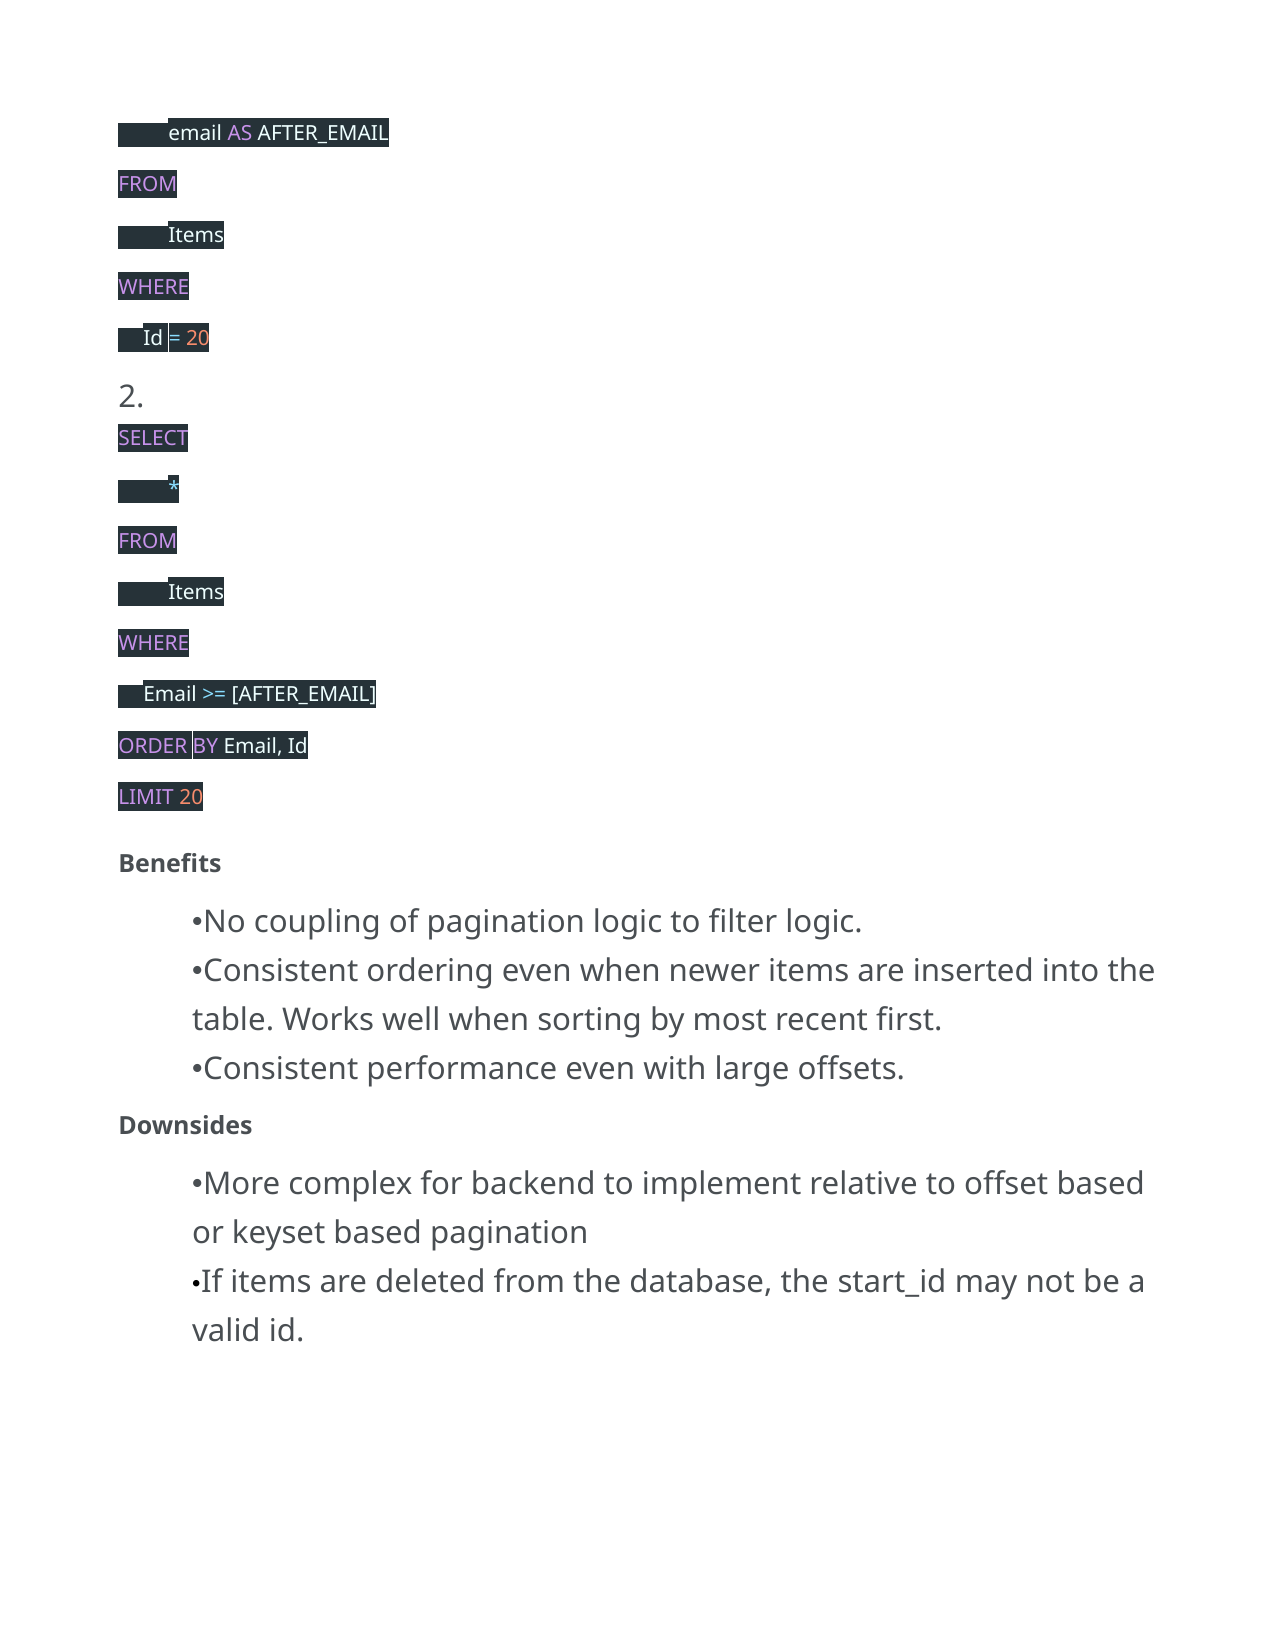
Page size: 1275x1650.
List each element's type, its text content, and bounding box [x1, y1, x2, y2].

text email AS AFTER_EMAIL [118, 118, 1157, 147]
text Email >= [AFTER_EMAIL] [118, 679, 1157, 708]
list No coupling of pagination logic to filter logic. [118, 899, 1157, 942]
text FROM [118, 169, 1157, 198]
list Consistent performance even with large offsets. [118, 1046, 1157, 1088]
text LIMIT 20 [118, 782, 1157, 811]
text SELECT [118, 423, 1157, 452]
list More complex for backend to implement relative to offset based or keyset based pagination [118, 1161, 1157, 1252]
text Items [118, 577, 1157, 606]
text Id = 20 [118, 323, 1157, 352]
text WHERE [118, 628, 1157, 657]
text Items [118, 221, 1157, 249]
list Consistent ordering even when newer items are inserted into the table. Works well when sorting by most recent first. [118, 948, 1157, 1039]
list If items are deleted from the database, the start_id may not be a valid id. [118, 1259, 1157, 1350]
text * [118, 474, 1157, 503]
subtitle Benefits [118, 846, 1157, 880]
subtitle Downsides [118, 1107, 1157, 1141]
text WHERE [118, 272, 1157, 300]
text ORDER BY Email, Id [118, 731, 1157, 759]
text FROM [118, 526, 1157, 554]
text 2. [118, 374, 1157, 417]
